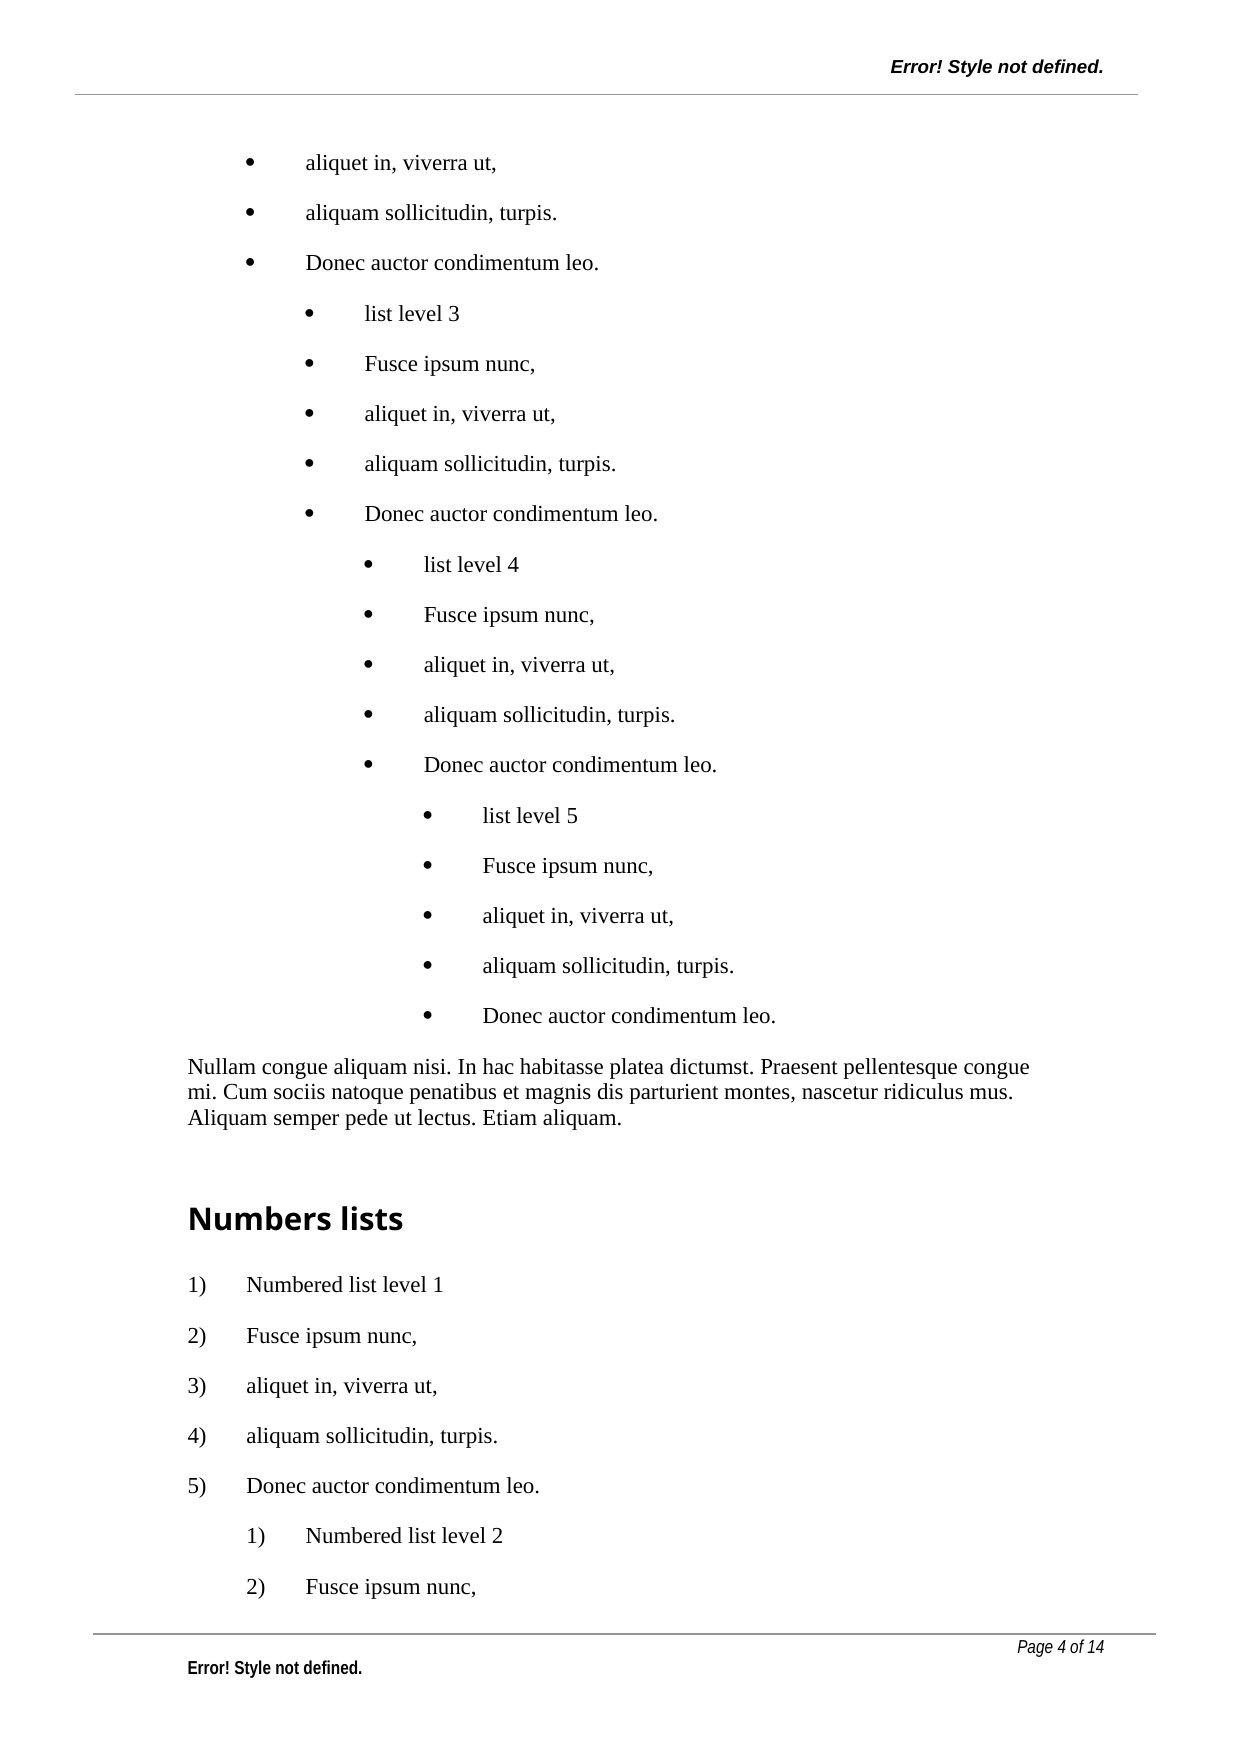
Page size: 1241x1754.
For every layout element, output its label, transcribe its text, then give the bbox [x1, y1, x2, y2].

list aliquam sollicitudin, turpis. [305, 451, 1053, 477]
list Numbered list level 1 [187, 1272, 1053, 1298]
list Fusce ipsum nunc, [423, 853, 1053, 878]
list aliquet in, viverra ut, [423, 903, 1053, 928]
list list level 5 [423, 803, 1053, 828]
list aliquet in, viverra ut, [187, 1373, 1053, 1398]
list aliquet in, viverra ut, [305, 401, 1053, 426]
list aliquam sollicitudin, turpis. [423, 953, 1053, 979]
list Donec auctor condimentum leo. [423, 1003, 1053, 1029]
list aliquet in, viverra ut, [246, 150, 1053, 175]
list Donec auctor condimentum leo. [187, 1473, 1053, 1499]
list Fusce ipsum nunc, [305, 351, 1053, 376]
list Donec auctor condimentum leo. [246, 250, 1053, 276]
list Donec auctor condimentum leo. [364, 752, 1053, 778]
list Fusce ipsum nunc, [364, 602, 1053, 627]
list list level 4 [364, 552, 1053, 577]
list Fusce ipsum nunc, [187, 1323, 1053, 1348]
text Nullam congue aliquam nisi. In hac habitasse platea dictumst. Praesent pellentesque congue mi. Cum sociis natoque penatibus et magnis dis parturient montes, nascetur ridiculus mus. Aliquam semper pede ut lectus. Etiam aliquam. [187, 1054, 1053, 1130]
list aliquam sollicitudin, turpis. [364, 702, 1053, 728]
list Fusce ipsum nunc, [246, 1574, 1053, 1599]
list aliquam sollicitudin, turpis. [187, 1423, 1053, 1448]
list aliquam sollicitudin, turpis. [246, 200, 1053, 226]
list list level 3 [305, 301, 1053, 326]
list aliquet in, viverra ut, [364, 652, 1053, 677]
list Donec auctor condimentum leo. [305, 501, 1053, 527]
text Numbers lists [187, 1197, 1053, 1239]
list Numbered list level 2 [246, 1523, 1053, 1549]
